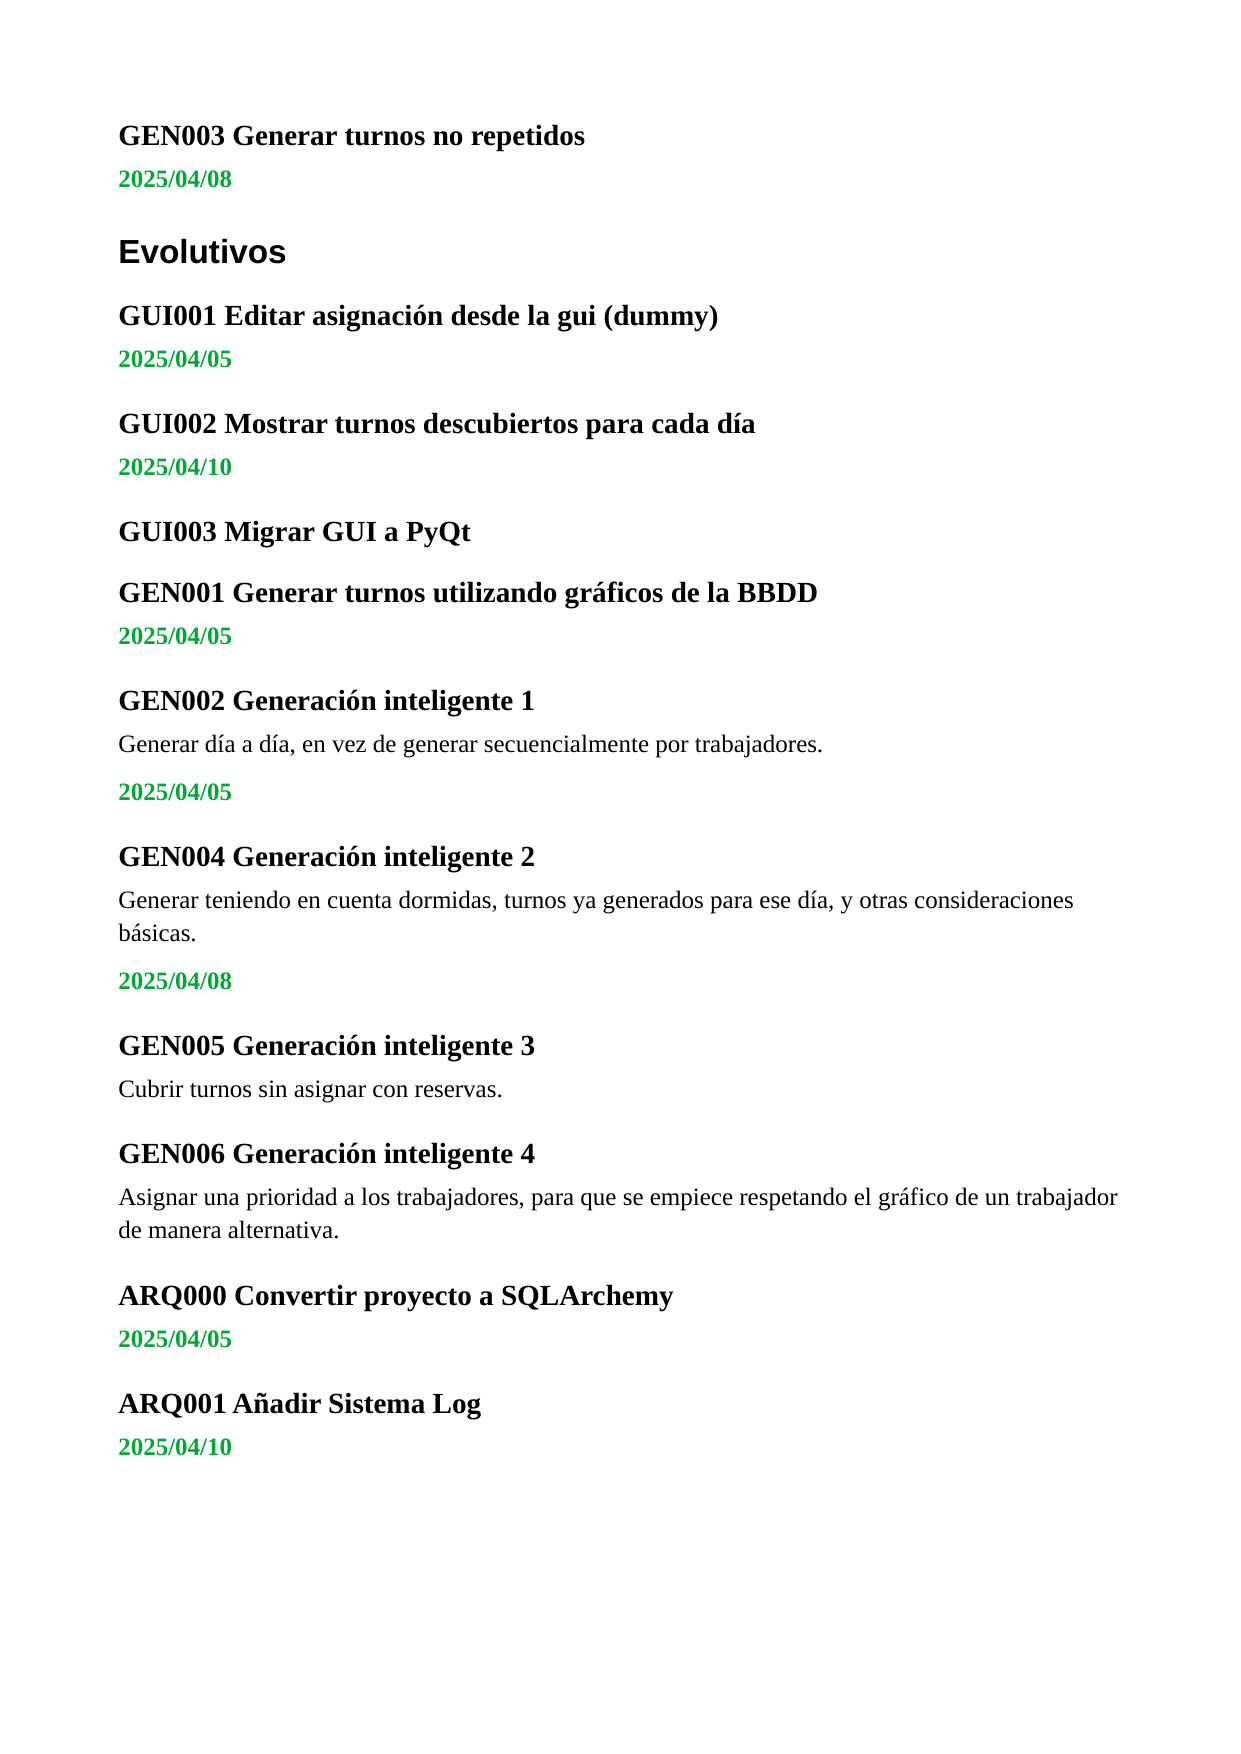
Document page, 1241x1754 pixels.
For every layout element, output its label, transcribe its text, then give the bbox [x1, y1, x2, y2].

text 2025/04/10 [118, 452, 1122, 481]
subtitle GEN006 Generación inteligente 4 [118, 1136, 1122, 1170]
text 2025/04/08 [118, 164, 1122, 193]
subtitle Evolutivos [118, 233, 1122, 271]
text Generar teniendo en cuenta dormidas, turnos ya generados para ese día, y otras consideraciones básicas. [118, 885, 1122, 947]
text 2025/04/05 [118, 621, 1122, 650]
text 2025/04/08 [118, 966, 1122, 995]
subtitle GUI002 Mostrar turnos descubiertos para cada día [118, 406, 1122, 440]
subtitle GEN003 Generar turnos no repetidos [118, 118, 1122, 152]
subtitle GUI001 Editar asignación desde la gui (dummy) [118, 298, 1122, 332]
subtitle ARQ000 Convertir proyecto a SQLArchemy [118, 1278, 1122, 1311]
subtitle GEN005 Generación inteligente 3 [118, 1028, 1122, 1062]
text 2025/04/05 [118, 344, 1122, 373]
subtitle GUI003 Migrar GUI a PyQt [118, 514, 1122, 548]
text Asignar una prioridad a los trabajadores, para que se empiece respetando el gráfico de un trabajador de manera alternativa. [118, 1182, 1122, 1244]
text Generar día a día, en vez de generar secuencialmente por trabajadores. [118, 729, 1122, 758]
text 2025/04/05 [118, 777, 1122, 806]
text 2025/04/05 [118, 1324, 1122, 1352]
text 2025/04/10 [118, 1432, 1122, 1461]
subtitle GEN002 Generación inteligente 1 [118, 683, 1122, 717]
subtitle GEN004 Generación inteligente 2 [118, 839, 1122, 873]
subtitle ARQ001 Añadir Sistema Log [118, 1386, 1122, 1419]
text Cubrir turnos sin asignar con reservas. [118, 1074, 1122, 1103]
subtitle GEN001 Generar turnos utilizando gráficos de la BBDD [118, 575, 1122, 609]
